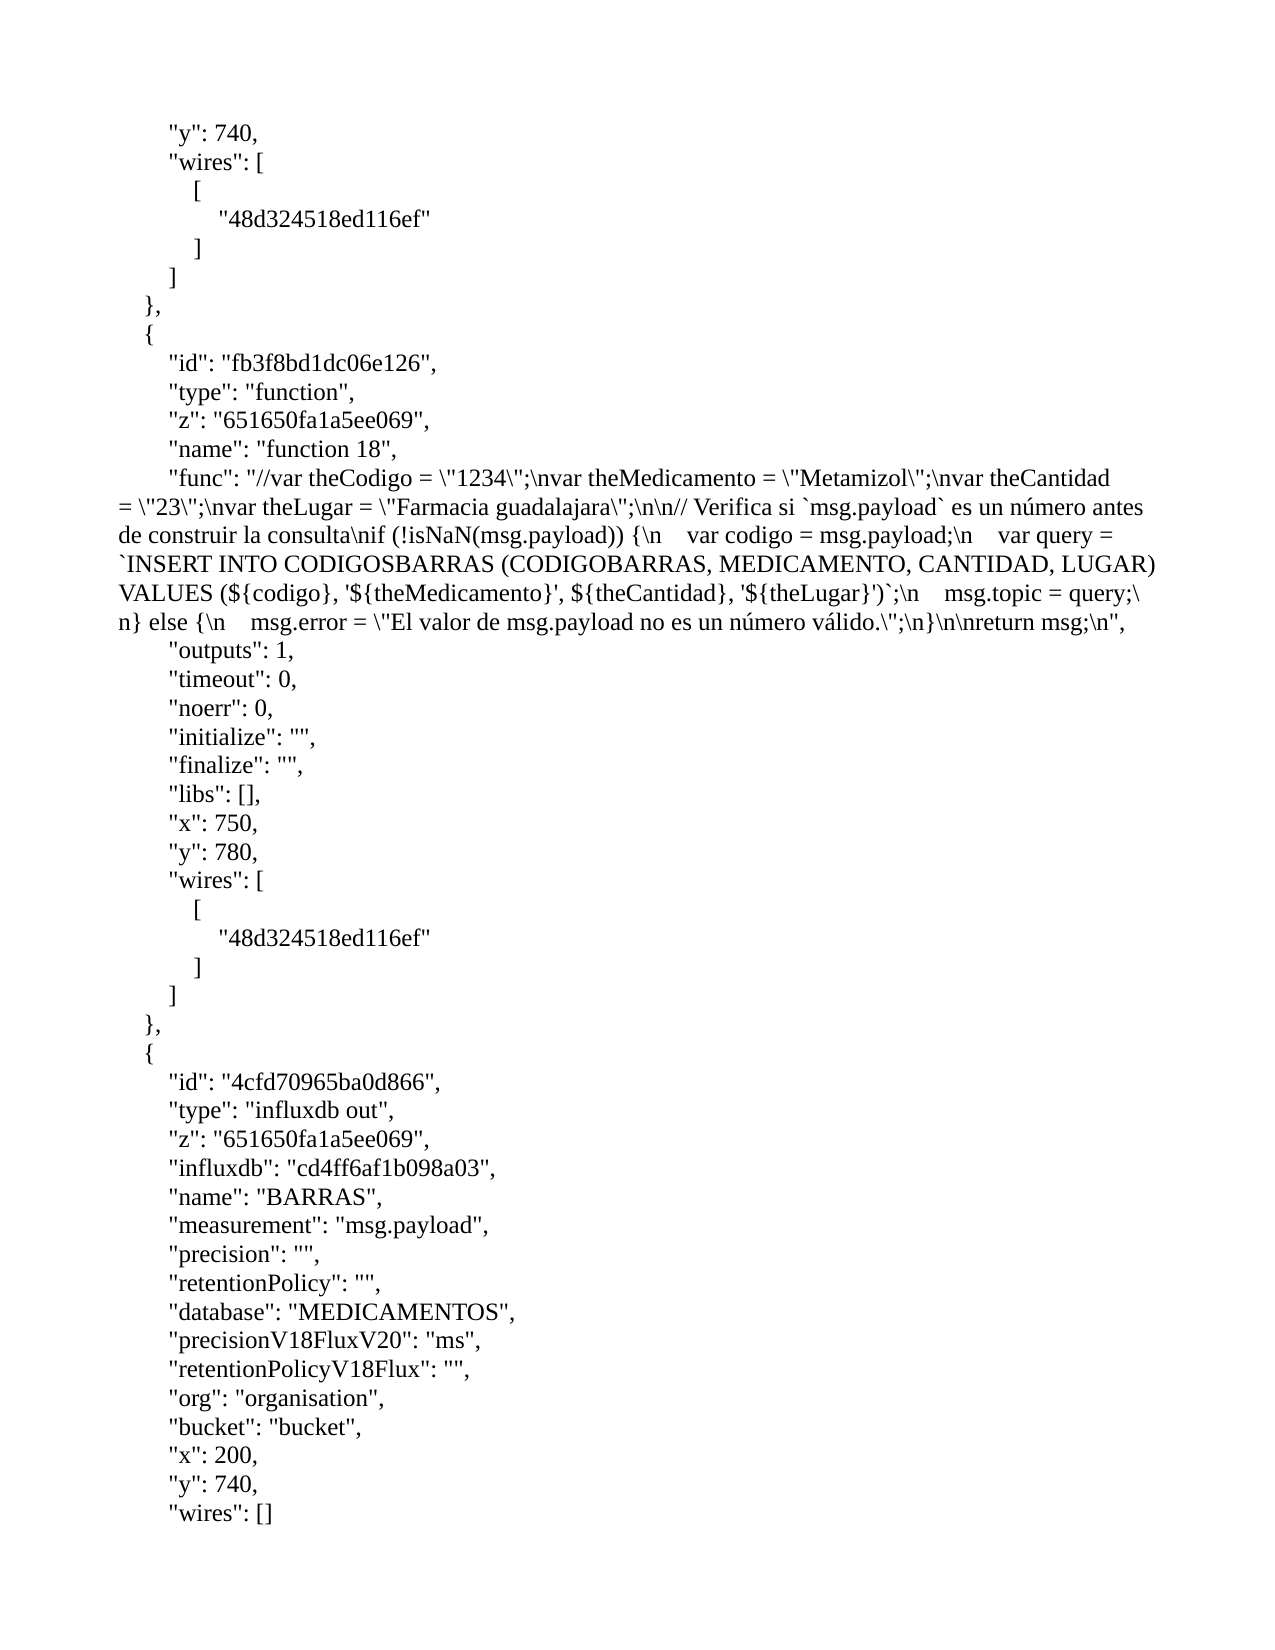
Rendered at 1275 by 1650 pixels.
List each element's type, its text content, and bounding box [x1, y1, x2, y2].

text ] [118, 952, 1157, 981]
text "noerr": 0, [118, 693, 1157, 722]
text ] [118, 262, 1157, 291]
text "wires": [] [118, 1498, 1157, 1527]
text "48d324518ed116ef" [118, 923, 1157, 952]
text "retentionPolicyV18Flux": "", [118, 1354, 1157, 1383]
text "y": 740, [118, 118, 1157, 147]
text "wires": [ [118, 147, 1157, 176]
text "precision": "", [118, 1239, 1157, 1268]
text "z": "651650fa1a5ee069", [118, 1124, 1157, 1153]
text "id": "4cfd70965ba0d866", [118, 1067, 1157, 1096]
text "y": 740, [118, 1469, 1157, 1498]
text "func": "//var theCodigo = \"1234\";\nvar theMedicamento = \"Metamizol\";\nvar theCantidad = \"23\";\nvar theLugar = \"Farmacia guadalajara\";\n\n// Verifica si `msg.payload` es un número antes de construir la consulta\nif (!isNaN(msg.payload)) {\n var codigo = msg.payload;\n var query = `INSERT INTO CODIGOSBARRAS (CODIGOBARRAS, MEDICAMENTO, CANTIDAD, LUGAR) VALUES (${codigo}, '${theMedicamento}', ${theCantidad}, '${theLugar}')`;\n msg.topic = query;\n} else {\n msg.error = \"El valor de msg.payload no es un número válido.\";\n}\n\nreturn msg;\n", [118, 463, 1157, 636]
text "type": "influxdb out", [118, 1096, 1157, 1124]
text "initialize": "", [118, 722, 1157, 751]
text "48d324518ed116ef" [118, 204, 1157, 233]
text "bucket": "bucket", [118, 1412, 1157, 1441]
text "outputs": 1, [118, 636, 1157, 664]
text { [118, 319, 1157, 348]
text }, [118, 1009, 1157, 1038]
text ] [118, 233, 1157, 262]
text "libs": [], [118, 779, 1157, 808]
text "measurement": "msg.payload", [118, 1211, 1157, 1239]
text "finalize": "", [118, 751, 1157, 779]
text "influxdb": "cd4ff6af1b098a03", [118, 1153, 1157, 1182]
text "x": 200, [118, 1441, 1157, 1469]
text [ [118, 894, 1157, 923]
text [ [118, 176, 1157, 204]
text "database": "MEDICAMENTOS", [118, 1297, 1157, 1326]
text "id": "fb3f8bd1dc06e126", [118, 348, 1157, 377]
text }, [118, 291, 1157, 319]
text "wires": [ [118, 866, 1157, 894]
text "type": "function", [118, 377, 1157, 406]
text { [118, 1038, 1157, 1067]
text "z": "651650fa1a5ee069", [118, 406, 1157, 434]
text "y": 780, [118, 837, 1157, 866]
text "precisionV18FluxV20": "ms", [118, 1326, 1157, 1354]
text "retentionPolicy": "", [118, 1268, 1157, 1297]
text "x": 750, [118, 808, 1157, 837]
text "name": "BARRAS", [118, 1182, 1157, 1211]
text "org": "organisation", [118, 1383, 1157, 1412]
text "timeout": 0, [118, 664, 1157, 693]
text "name": "function 18", [118, 434, 1157, 463]
text ] [118, 981, 1157, 1009]
